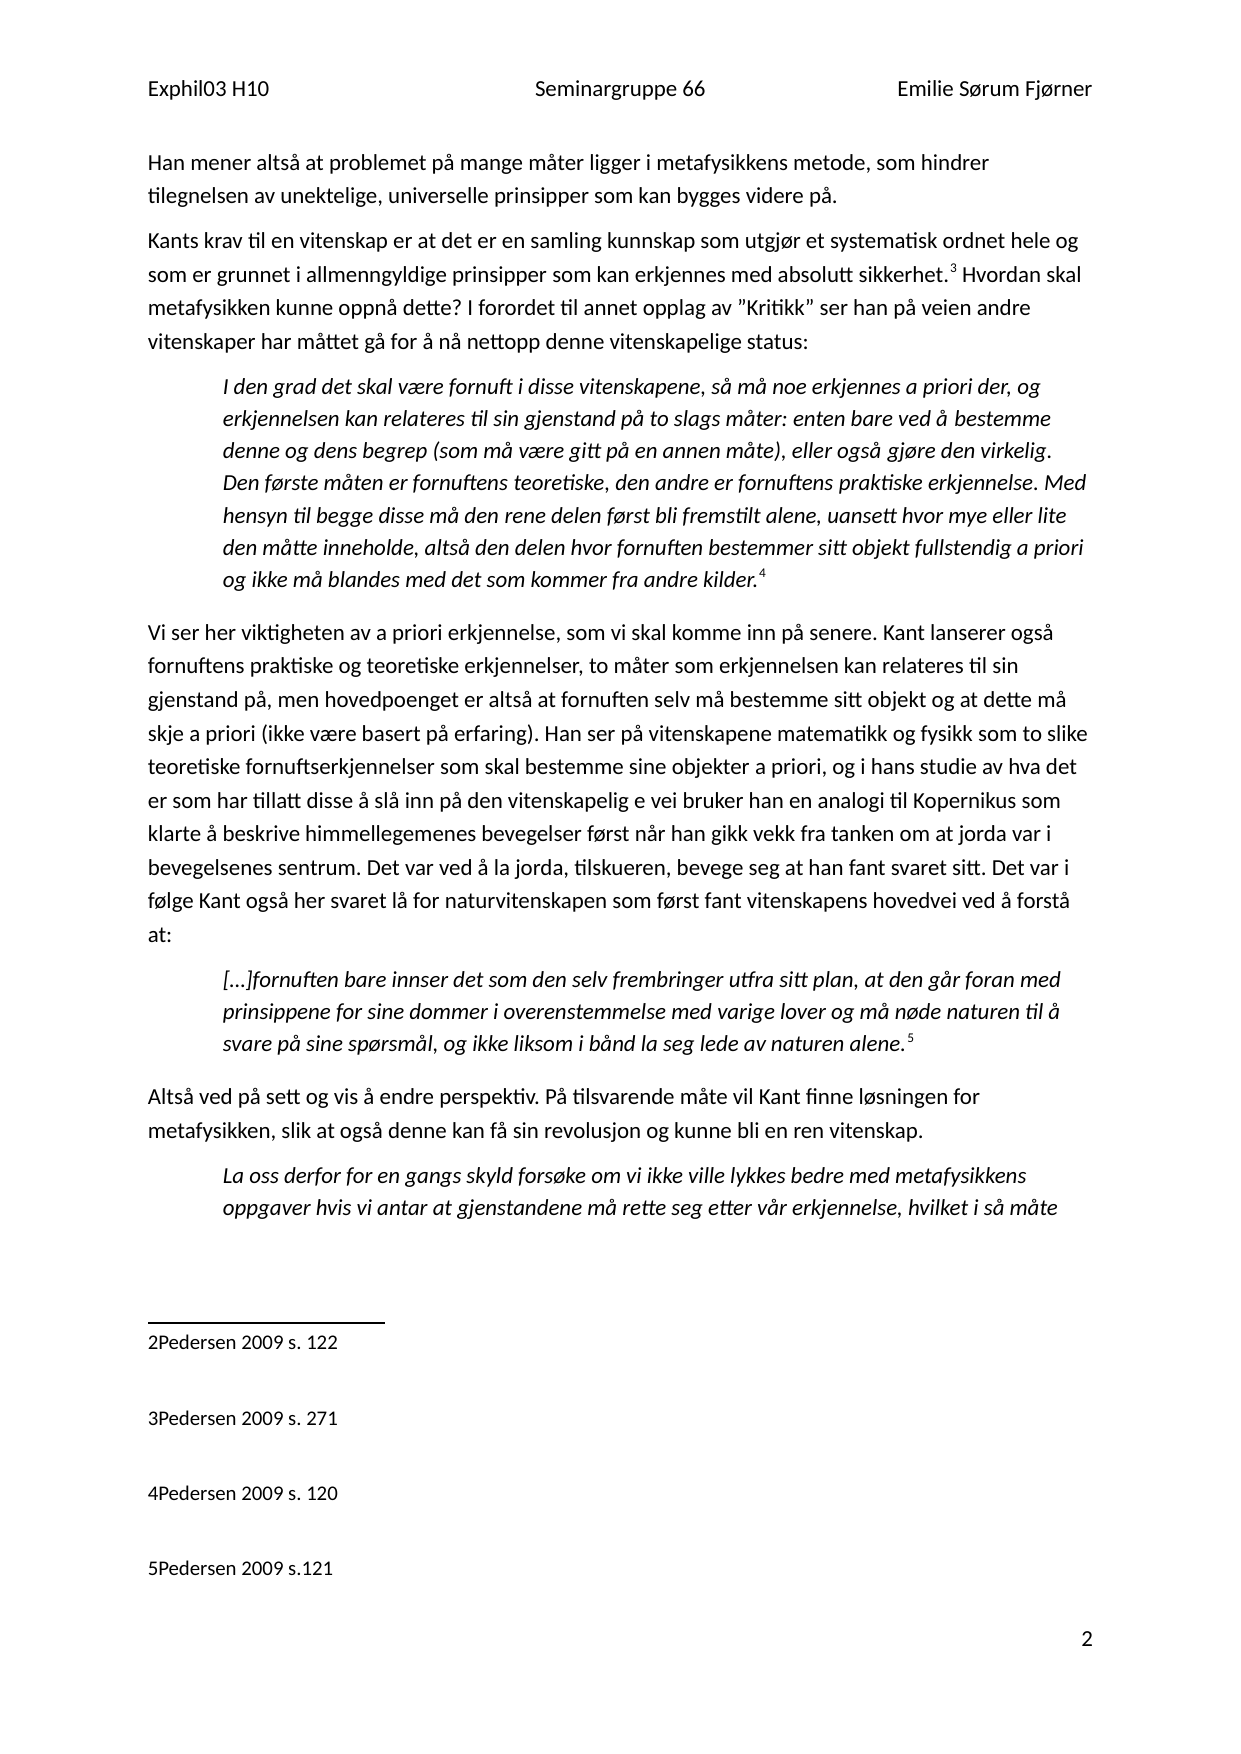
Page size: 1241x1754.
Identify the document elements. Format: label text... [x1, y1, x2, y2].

text Han mener altså at problemet på mange måter ligger i metafysikkens metode, som hindrer tilegnelsen av unektelige, universelle prinsipper som kan bygges videre på. [148, 148, 1093, 209]
text Pedersen 2009 s. 120 [148, 1480, 1093, 1506]
text Pedersen 2009 s. 271 [148, 1405, 1093, 1430]
text Kants krav til en vitenskap er at det er en samling kunnskap som utgjør et systematisk ordnet hele og som er grunnet i allmenngyldige prinsipper som kan erkjennes med absolutt sikkerhet. Hvordan skal metafysikken kunne oppnå dette? I forordet til annet opplag av ”Kritikk” ser han på veien andre vitenskaper har måttet gå for å nå nettopp denne vitenskapelige status: [148, 226, 1093, 355]
list La oss derfor for en gangs skyld forsøke om vi ikke ville lykkes bedre med metafysikkens oppgaver hvis vi antar at gjenstandene må rette seg etter vår erkjennelse, hvilket i så måte [223, 1161, 1093, 1221]
text Pedersen 2009 s.121 [148, 1556, 1093, 1581]
list […]fornuften bare innser det som den selv frembringer utfra sitt plan, at den går foran med prinsippene for sine dommer i overenstemmelse med varige lover og må nøde naturen til å svare på sine spørsmål, og ikke liksom i bånd la seg lede av naturen alene. [223, 965, 1093, 1057]
text Pedersen 2009 s. 122 [148, 1329, 1093, 1355]
text Vi ser her viktigheten av a priori erkjennelse, som vi skal komme inn på senere. Kant lanserer også fornuftens praktiske og teoretiske erkjennelser, to måter som erkjennelsen kan relateres til sin gjenstand på, men hovedpoenget er altså at fornuften selv må bestemme sitt objekt og at dette må skje a priori (ikke være basert på erfaring). Han ser på vitenskapene matematikk og fysikk som to slike teoretiske fornuftserkjennelser som skal bestemme sine objekter a priori, og i hans studie av hva det er som har tillatt disse å slå inn på den vitenskapelig e vei bruker han en analogi til Kopernikus som klarte å beskrive himmellegemenes bevegelser først når han gikk vekk fra tanken om at jorda var i bevegelsenes sentrum. Det var ved å la jorda, tilskueren, bevege seg at han fant svaret sitt. Det var i følge Kant også her svaret lå for naturvitenskapen som først fant vitenskapens hovedvei ved å forstå at: [148, 618, 1093, 948]
list I den grad det skal være fornuft i disse vitenskapene, så må noe erkjennes a priori der, og erkjennelsen kan relateres til sin gjenstand på to slags måter: enten bare ved å bestemme denne og dens begrep (som må være gitt på en annen måte), eller også gjøre den virkelig. Den første måten er fornuftens teoretiske, den andre er fornuftens praktiske erkjennelse. Med hensyn til begge disse må den rene delen først bli fremstilt alene, uansett hvor mye eller lite den måtte inneholde, altså den delen hvor fornuften bestemmer sitt objekt fullstendig a priori og ikke må blandes med det som kommer fra andre kilder. [223, 372, 1093, 593]
text Altså ved på sett og vis å endre perspektiv. På tilsvarende måte vil Kant finne løsningen for metafysikken, slik at også denne kan få sin revolusjon og kunne bli en ren vitenskap. [148, 1082, 1093, 1144]
